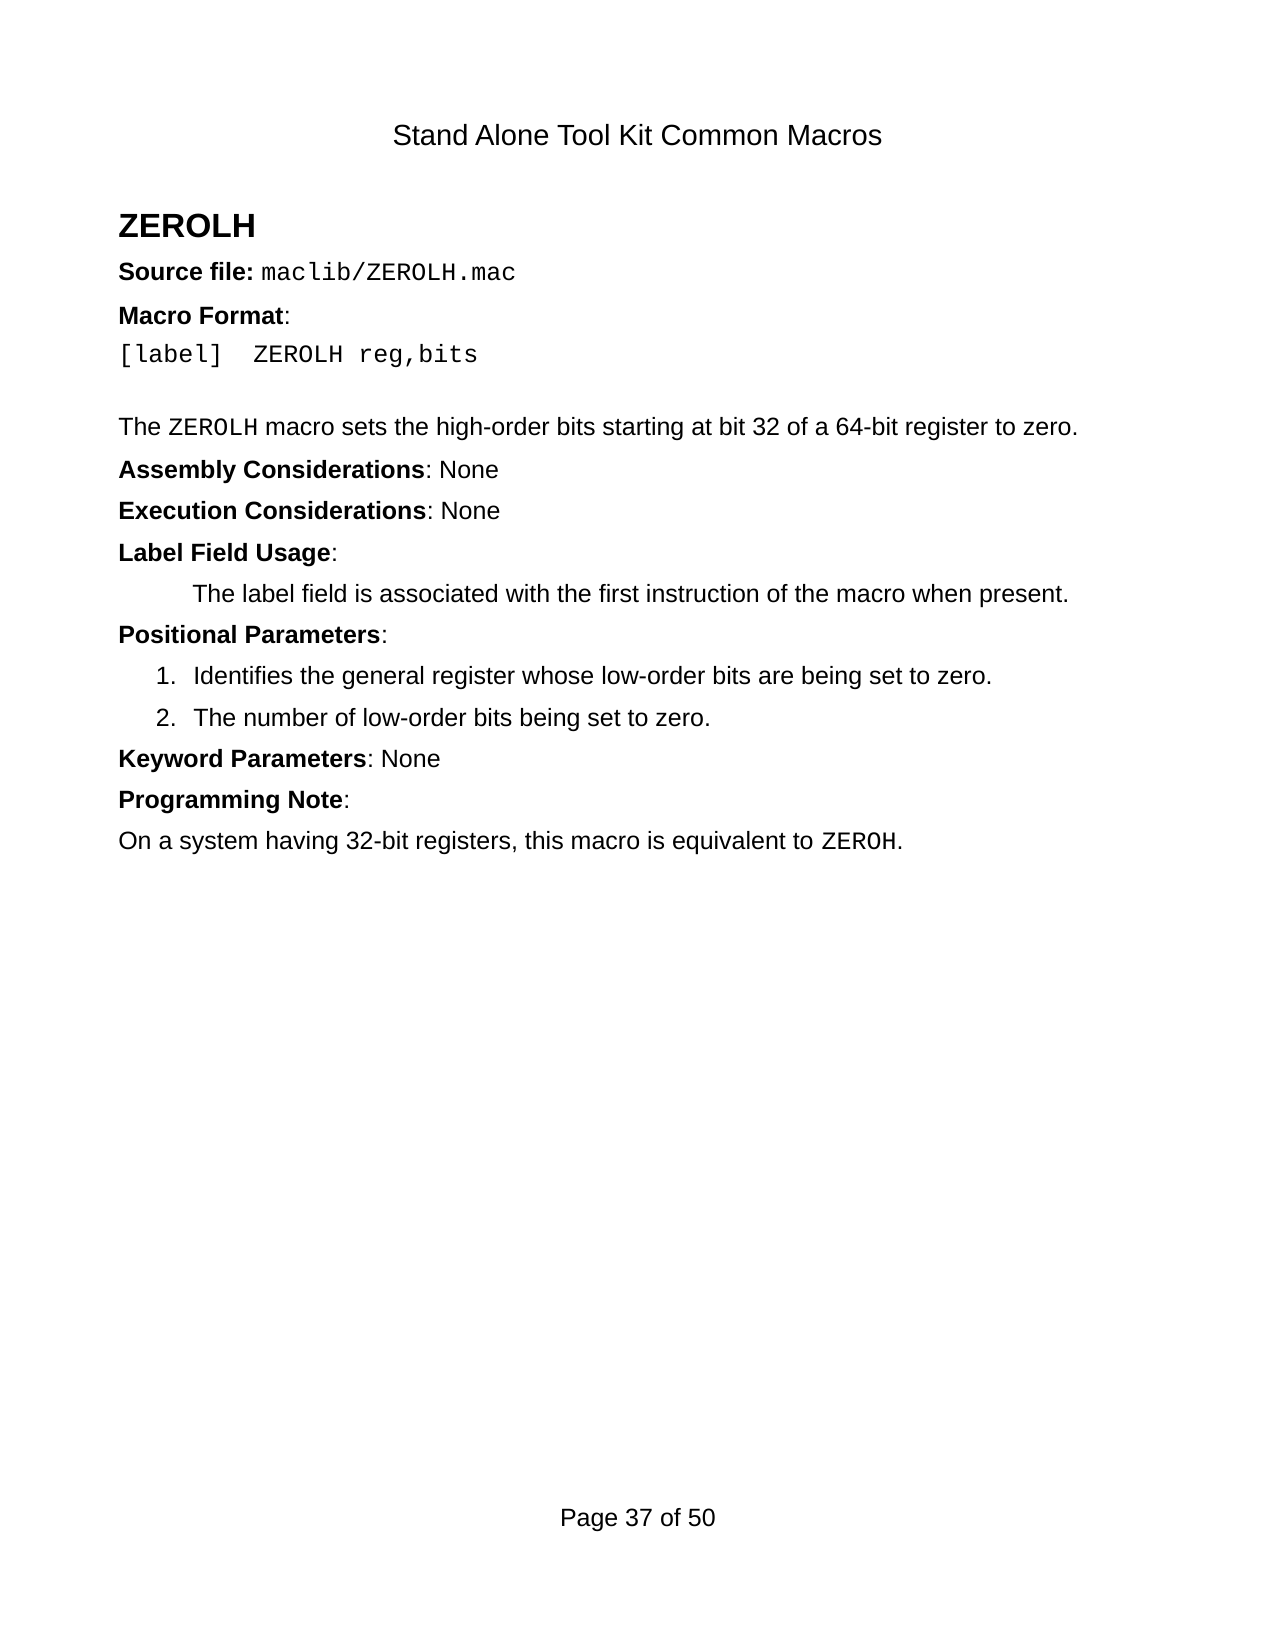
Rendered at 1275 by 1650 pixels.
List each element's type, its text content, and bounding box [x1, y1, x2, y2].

text The ZEROLH macro sets the high-order bits starting at bit 32 of a 64-bit register to zero. [118, 412, 1157, 442]
text Assembly Considerations: None [118, 455, 1157, 484]
text Execution Considerations: None [118, 496, 1157, 525]
text Programming Note: [118, 785, 1157, 814]
subtitle ZEROLH [118, 206, 1157, 245]
text [label] ZEROLH reg,bits [118, 342, 1157, 370]
text Positional Parameters: [118, 620, 1157, 649]
text Source file: maclib/ZEROLH.mac [118, 257, 1157, 288]
text Label Field Usage: [118, 537, 1157, 566]
text On a system having 32-bit registers, this macro is equivalent to ZEROH. [118, 826, 1157, 857]
list Identifies the general register whose low-order bits are being set to zero. [156, 661, 1157, 690]
text The label field is associated with the first instruction of the macro when present. [192, 579, 1157, 607]
text Keyword Parameters: None [118, 744, 1157, 772]
list The number of low-order bits being set to zero. [156, 702, 1157, 731]
text Macro Format: [118, 301, 1157, 329]
